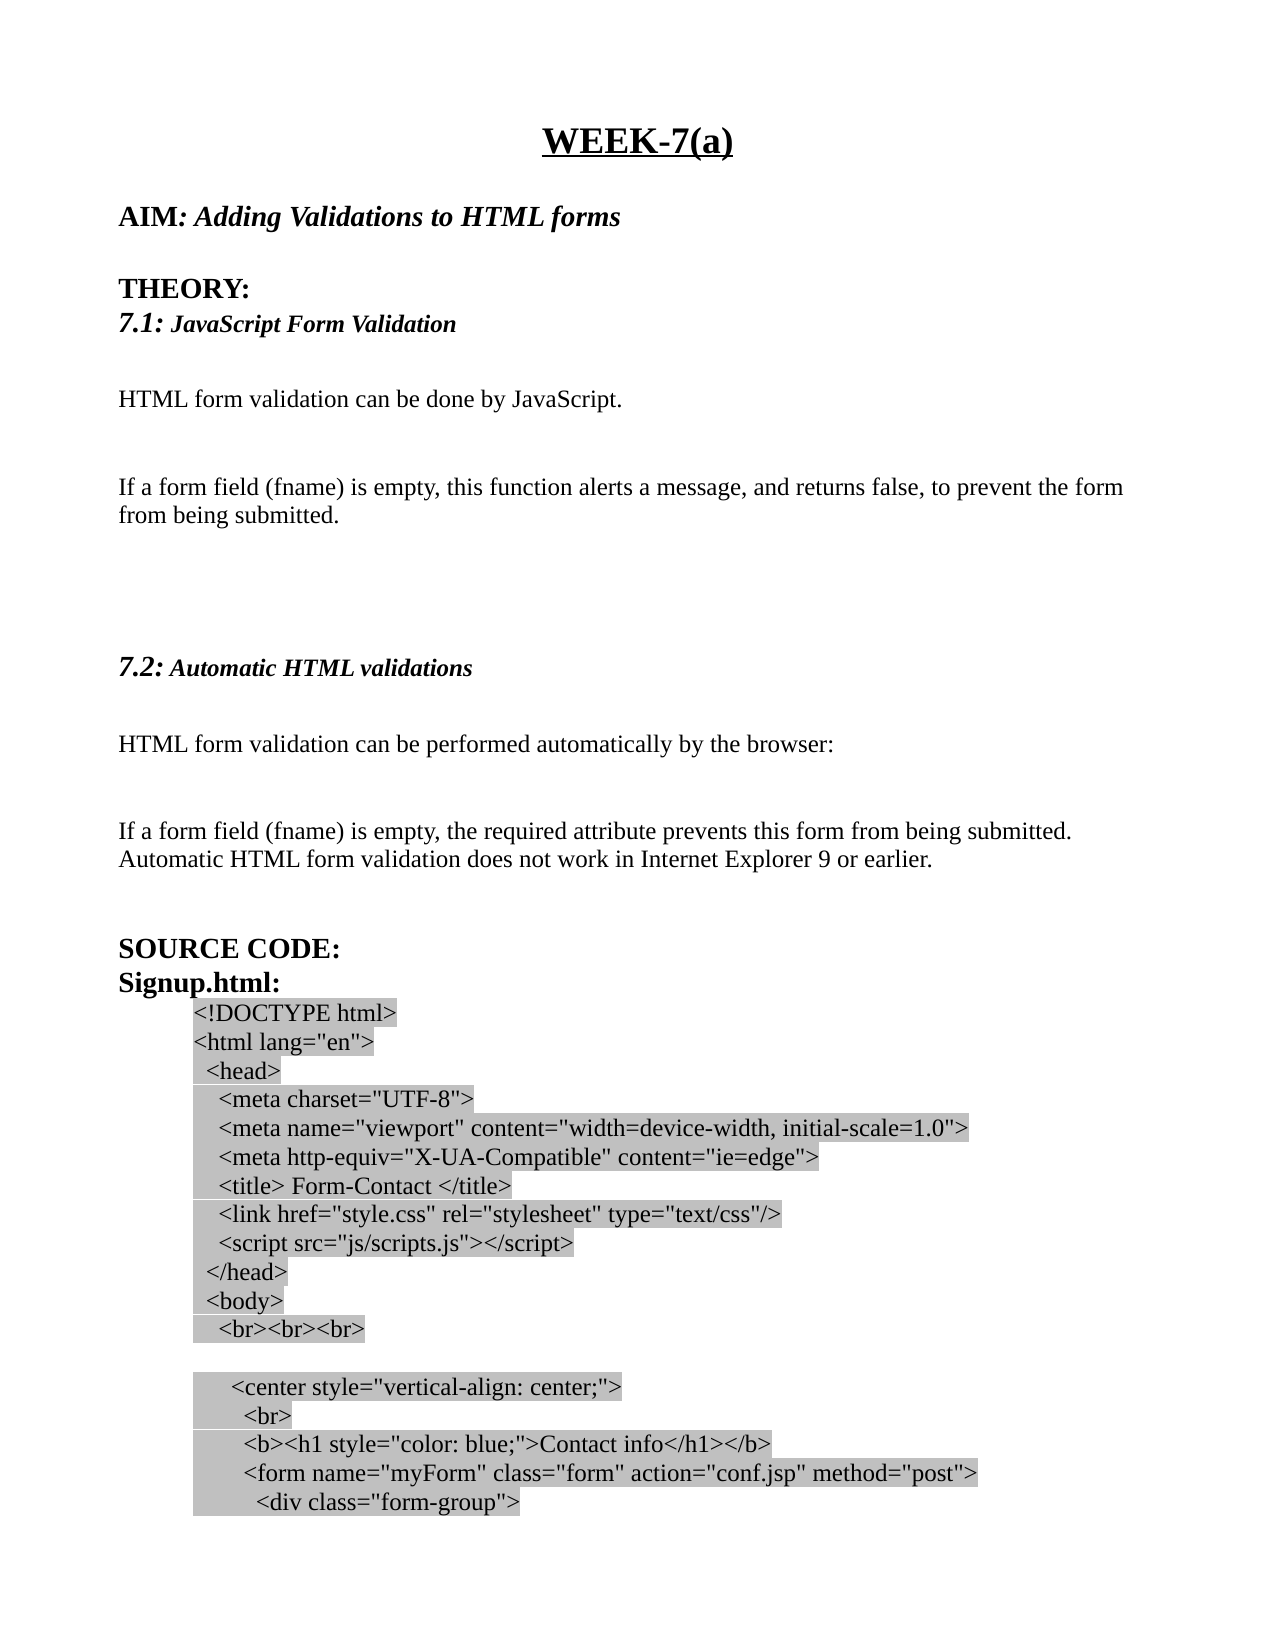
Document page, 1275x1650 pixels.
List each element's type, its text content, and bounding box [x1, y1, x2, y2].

text <meta name="viewport" content="width=device-width, initial-scale=1.0"> [193, 1113, 1157, 1142]
text <b><h1 style="color: blue;">Contact info</h1></b> [193, 1429, 1157, 1458]
text <head> [193, 1056, 1157, 1084]
text If a form field (fname) is empty, this function alerts a message, and returns false, to prevent the form from being submitted. [118, 472, 1157, 529]
text <meta charset="UTF-8"> [193, 1084, 1157, 1113]
text HTML form validation can be done by JavaScript. [118, 384, 1157, 413]
text If a form field (fname) is empty, the required attribute prevents this form from being submitted. Automatic HTML form validation does not work in Internet Explorer 9 or earlier. [118, 816, 1157, 873]
text <br><br><br> [193, 1314, 1157, 1343]
text <!DOCTYPE html> [193, 998, 1157, 1027]
text </head> [193, 1257, 1157, 1286]
text WEEK-7(a) [118, 118, 1157, 161]
text 7.1: JavaScript Form Validation [118, 305, 1157, 338]
text 7.2: Automatic HTML validations [118, 649, 1157, 683]
text <center style="vertical-align: center;"> [193, 1372, 1157, 1401]
text Signup.html: [118, 965, 1157, 998]
text <html lang="en"> [193, 1027, 1157, 1056]
text <div class="form-group"> [193, 1487, 1157, 1516]
text <form name="myForm" class="form" action="conf.jsp" method="post"> [193, 1458, 1157, 1487]
text THEORY: [118, 271, 1157, 305]
text AIM: Adding Validations to HTML forms [118, 199, 1157, 233]
text SOURCE CODE: [118, 931, 1157, 965]
text <script src="js/scripts.js"></script> [193, 1228, 1157, 1257]
text <link href="style.css" rel="stylesheet" type="text/css"/> [193, 1199, 1157, 1228]
text <meta http-equiv="X-UA-Compatible" content="ie=edge"> [193, 1142, 1157, 1171]
text <body> [193, 1286, 1157, 1314]
text HTML form validation can be performed automatically by the browser: [118, 729, 1157, 757]
text <br> [193, 1401, 1157, 1429]
text <title> Form-Contact </title> [193, 1171, 1157, 1199]
